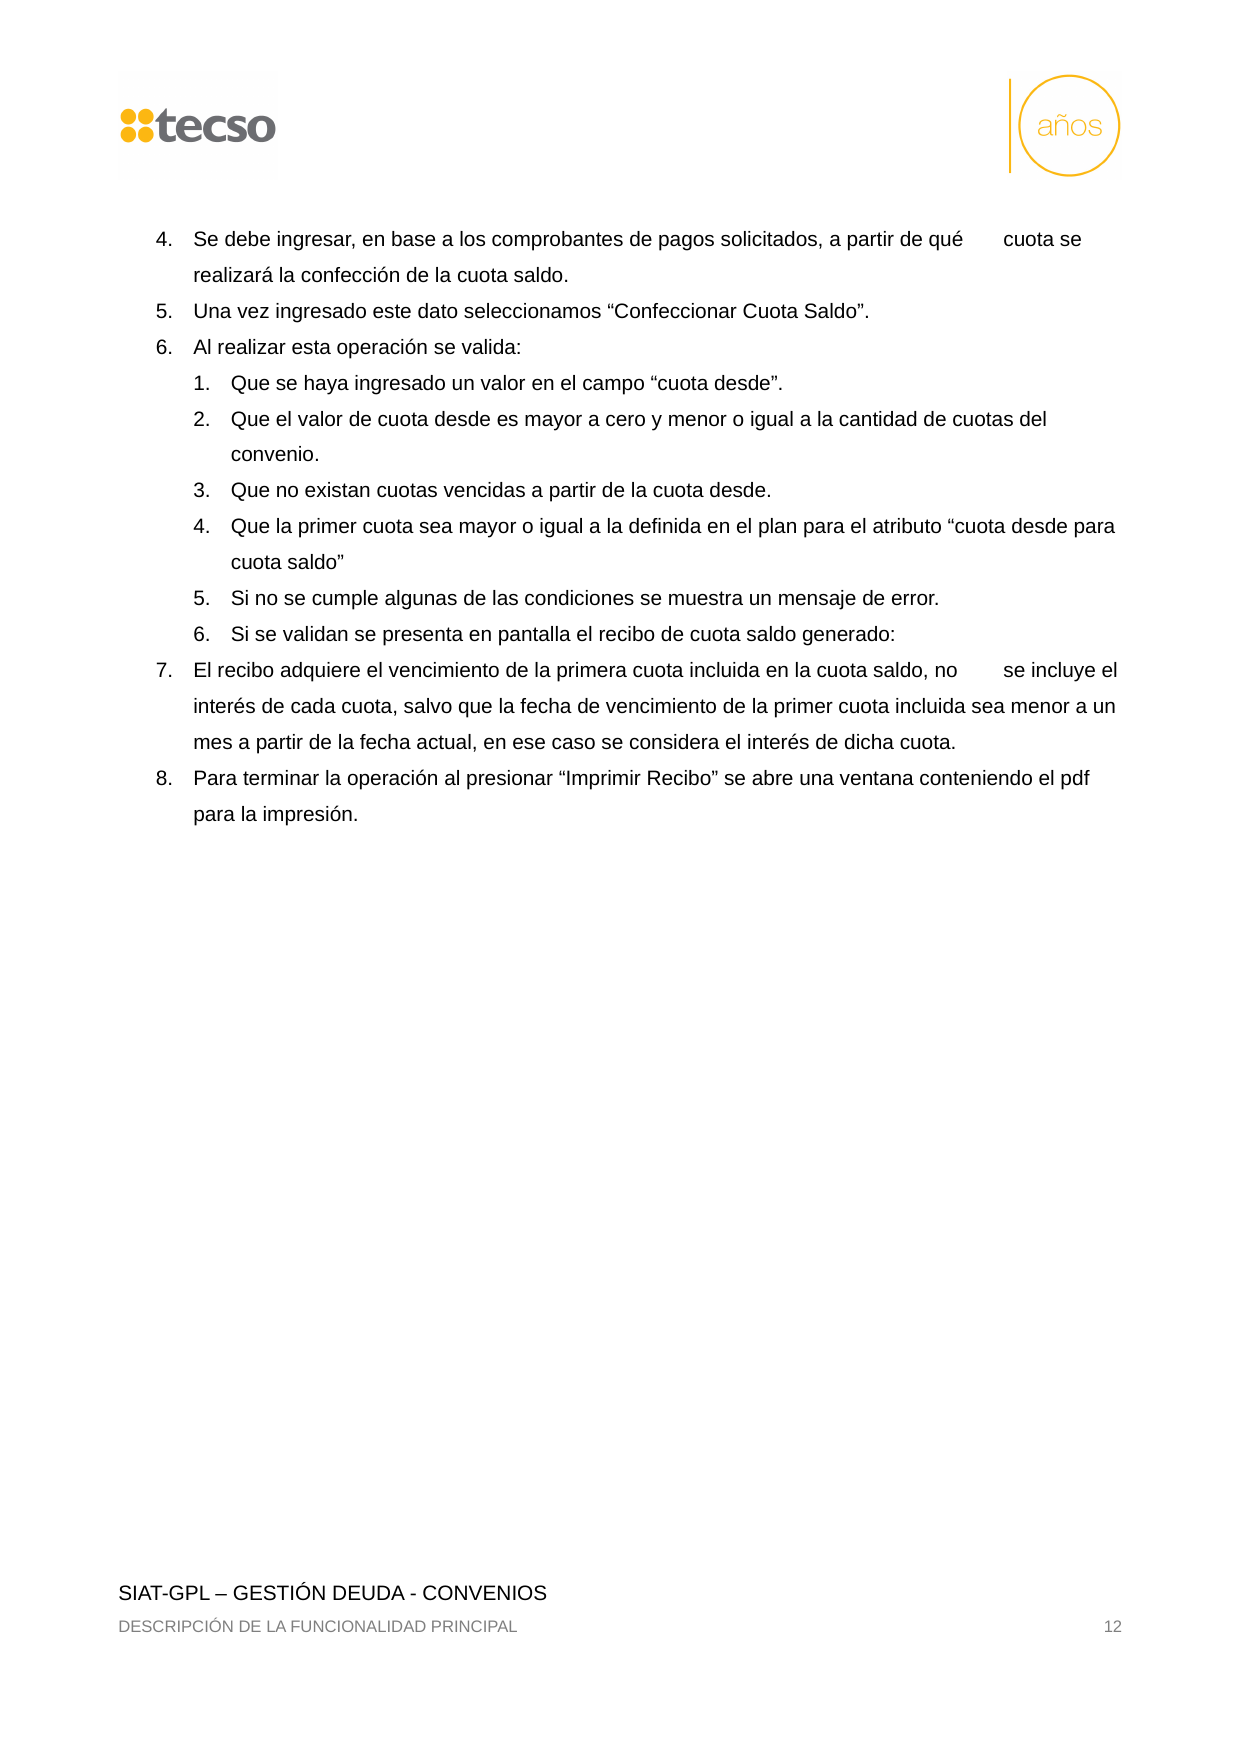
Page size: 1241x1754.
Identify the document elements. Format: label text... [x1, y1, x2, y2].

list Que el valor de cuota desde es mayor a cero y menor o igual a la cantidad de cuotas del convenio. [193, 406, 1122, 466]
list Una vez ingresado este dato seleccionamos “Confeccionar Cuota Saldo”. [156, 298, 1122, 322]
picture [1007, 71, 1123, 180]
list Si no se cumple algunas de las condiciones se muestra un mensaje de error. [193, 586, 1122, 610]
list Que se haya ingresado un valor en el campo “cuota desde”. [193, 370, 1122, 394]
list Que no existan cuotas vencidas a partir de la cuota desde. [193, 478, 1122, 502]
list Se debe ingresar, en base a los comprobantes de pagos solicitados, a partir de qué cuota se realizará la confección de la cuota saldo. [156, 227, 1122, 287]
list Que la primer cuota sea mayor o igual a la definida en el plan para el atributo “cuota desde para cuota saldo” [193, 514, 1122, 574]
list Al realizar esta operación se valida: [156, 334, 1122, 358]
picture [118, 71, 279, 180]
list El recibo adquiere el vencimiento de la primera cuota incluida en la cuota saldo, no se incluye el interés de cada cuota, salvo que la fecha de vencimiento de la primer cuota incluida sea menor a un mes a partir de la fecha actual, en ese caso se considera el interés de dicha cuota. [156, 658, 1122, 754]
list Para terminar la operación al presionar “Imprimir Recibo” se abre una ventana conteniendo el pdf para la impresión. [156, 766, 1122, 826]
list Si se validan se presenta en pantalla el recibo de cuota saldo generado: [193, 622, 1122, 646]
